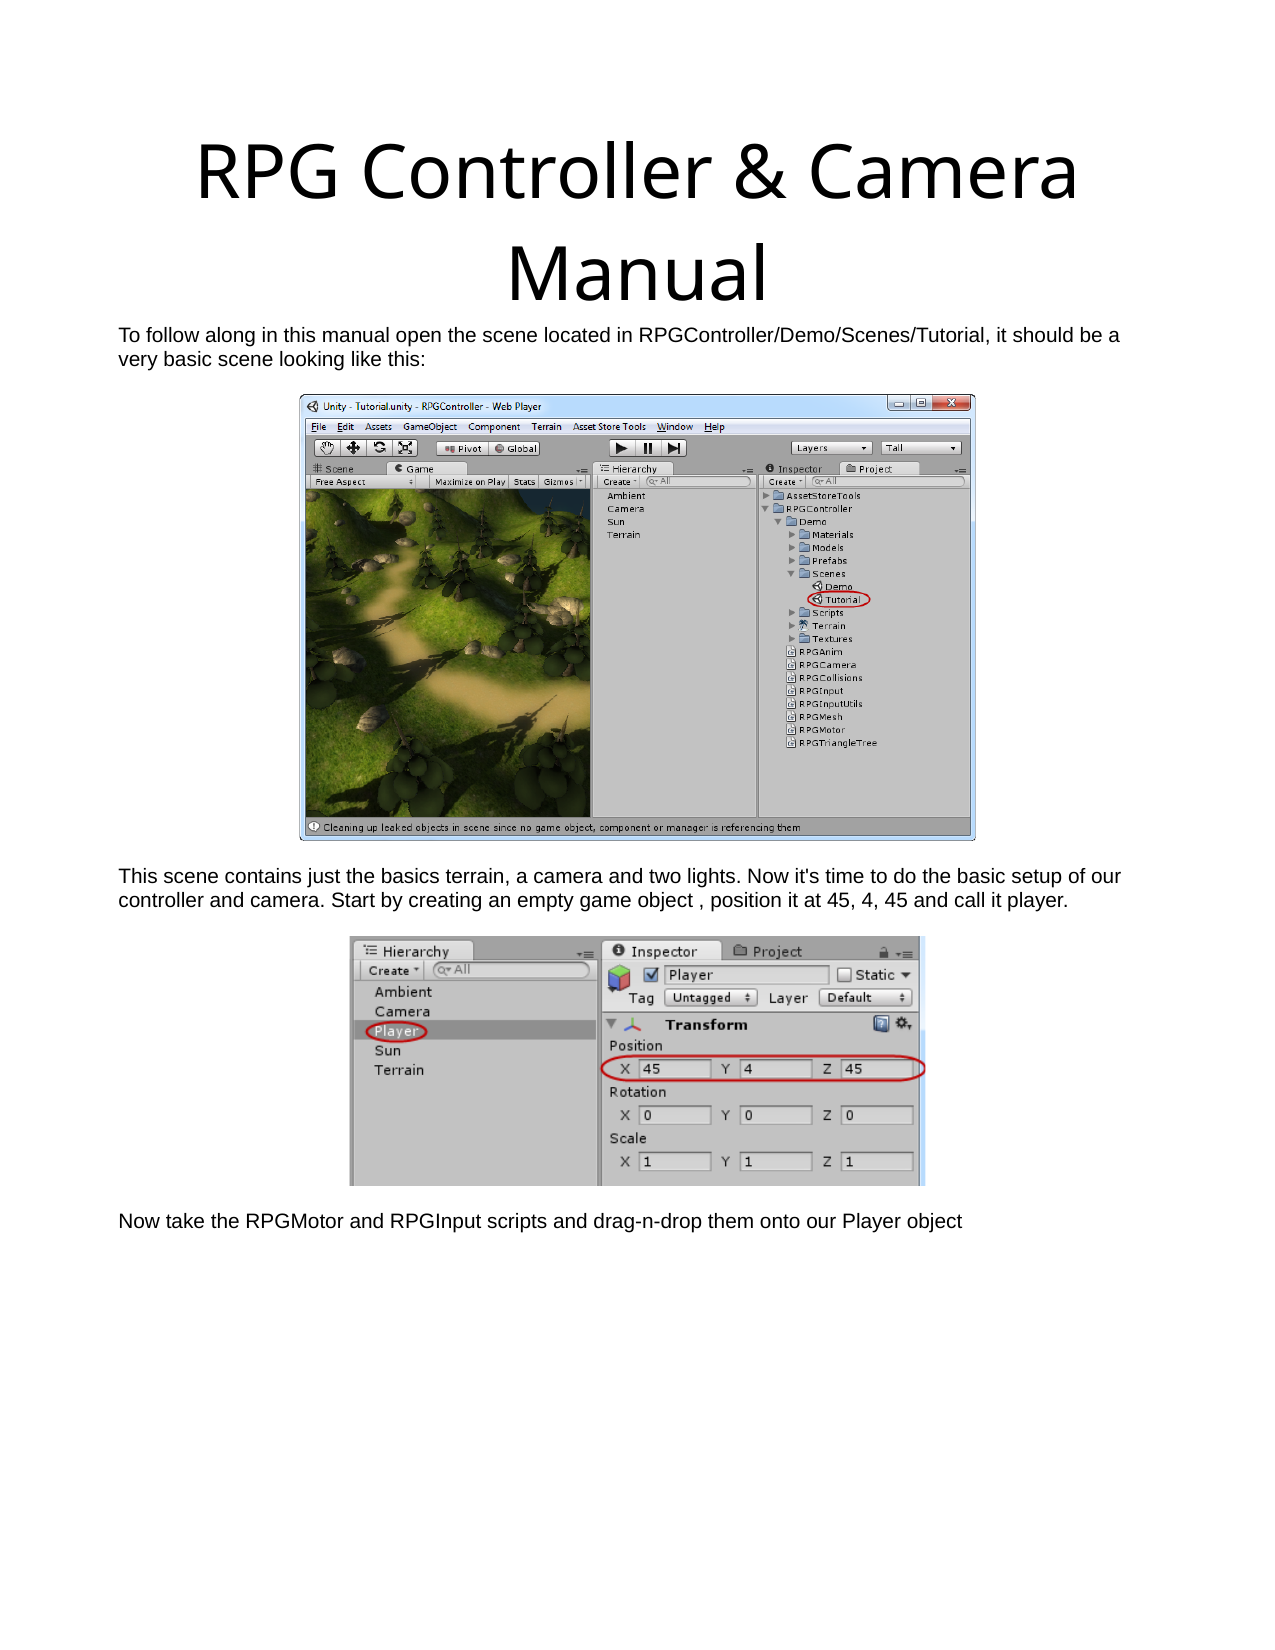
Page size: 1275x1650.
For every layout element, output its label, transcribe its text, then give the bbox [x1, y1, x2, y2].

text Now take the RPGMotor and RPGInput scripts and drag-n-drop them onto our Player object [118, 1209, 1157, 1233]
text RPG Controller & Camera Manual [118, 118, 1157, 322]
text To follow along in this manual open the scene located in RPGController/Demo/Scenes/Tutorial, it should be a very basic scene looking like this: [118, 322, 1157, 370]
picture [299, 394, 976, 841]
text This scene contains just the basics terrain, a camera and two lights. Now it's time to do the basic setup of our controller and camera. Start by creating an empty game object , position it at 45, 4, 45 and call it player. [118, 864, 1157, 912]
picture [349, 936, 926, 1186]
